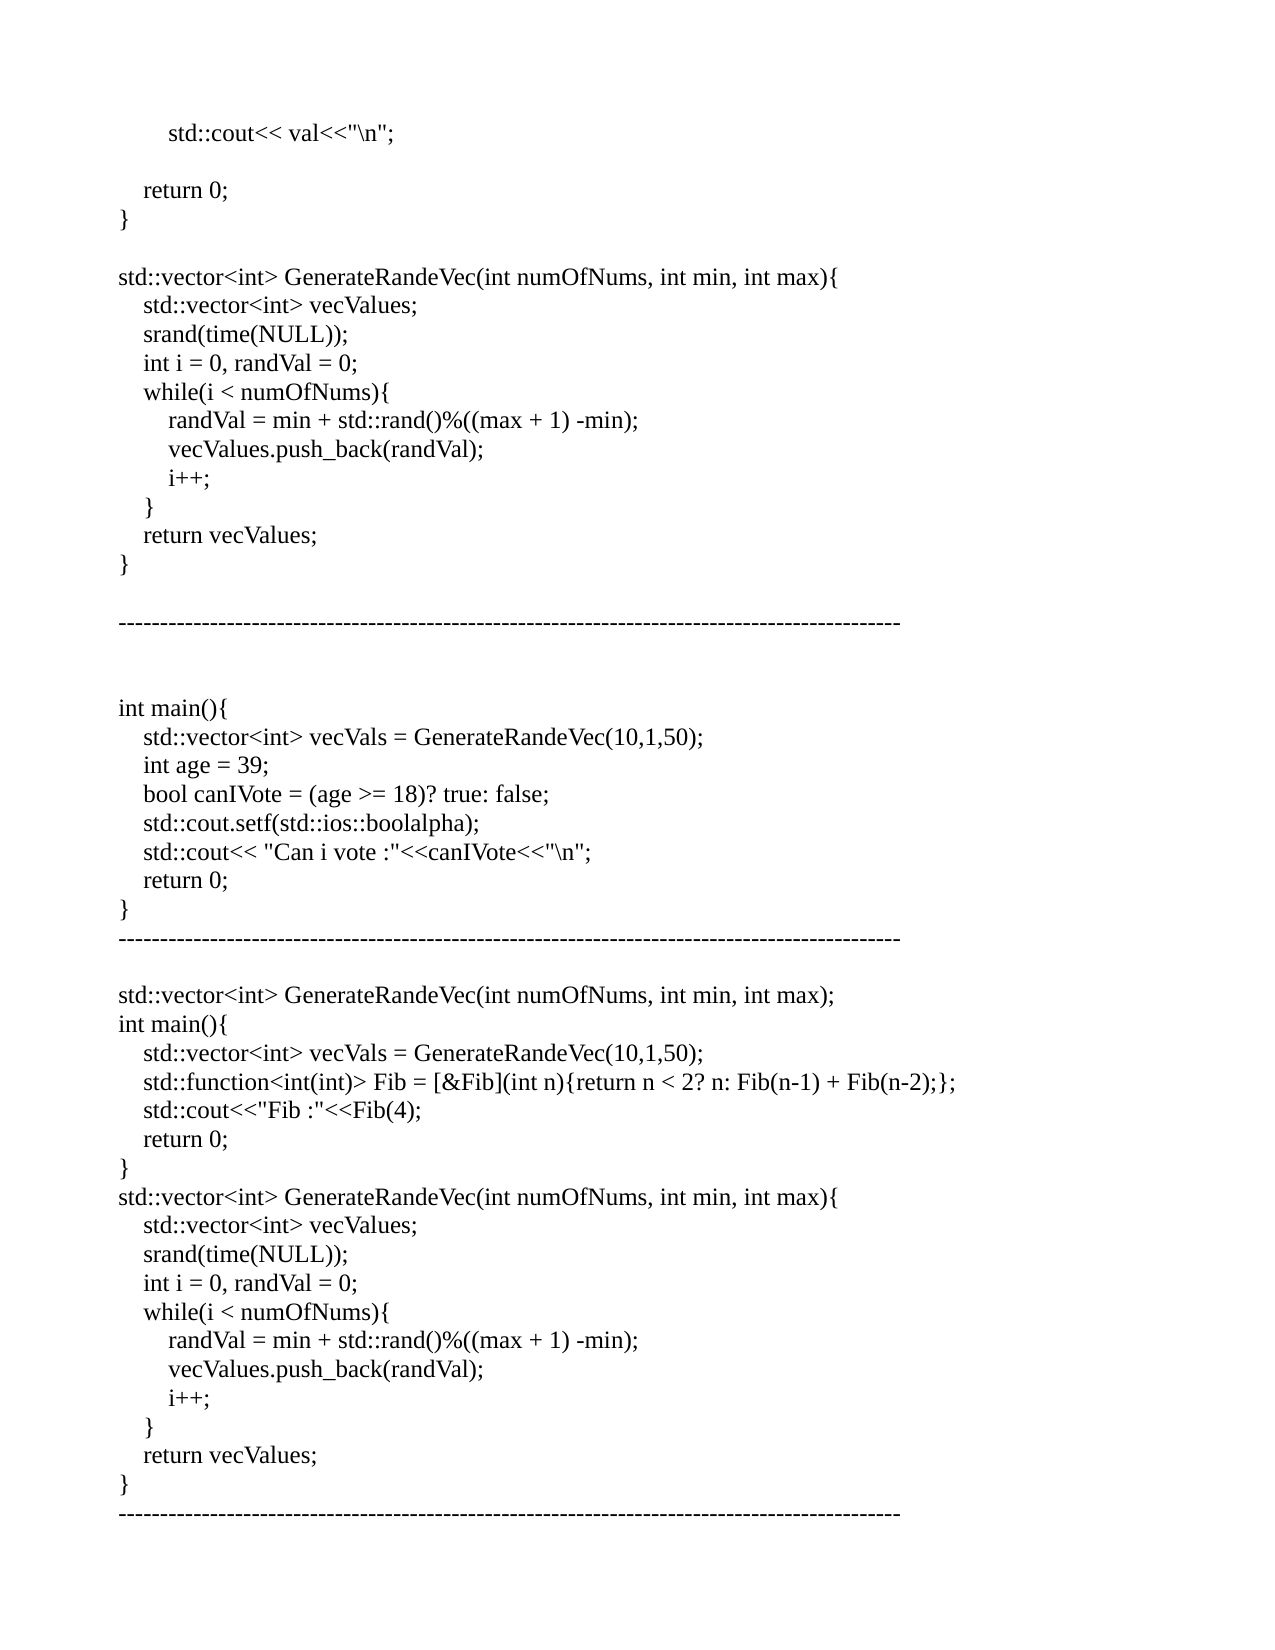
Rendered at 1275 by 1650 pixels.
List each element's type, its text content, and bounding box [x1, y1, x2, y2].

text } [118, 204, 1157, 233]
text vecValues.push_back(randVal); [118, 1354, 1157, 1383]
text int main(){ [118, 693, 1157, 722]
text std::vector<int> GenerateRandeVec(int numOfNums, int min, int max){ [118, 262, 1157, 291]
text int i = 0, randVal = 0; [118, 1268, 1157, 1297]
text int main(){ [118, 1009, 1157, 1038]
text int i = 0, randVal = 0; [118, 348, 1157, 377]
text vecValues.push_back(randVal); [118, 434, 1157, 463]
text int age = 39; [118, 751, 1157, 779]
text std::vector<int> GenerateRandeVec(int numOfNums, int min, int max); [118, 981, 1157, 1009]
text } [118, 894, 1157, 923]
text i++; [118, 463, 1157, 492]
text i++; [118, 1383, 1157, 1412]
text std::vector<int> vecValues; [118, 1211, 1157, 1239]
text std::vector<int> vecVals = GenerateRandeVec(10,1,50); [118, 722, 1157, 751]
text std::vector<int> GenerateRandeVec(int numOfNums, int min, int max){ [118, 1182, 1157, 1211]
text while(i < numOfNums){ [118, 377, 1157, 406]
text } [118, 1153, 1157, 1182]
text std::cout.setf(std::ios::boolalpha); [118, 808, 1157, 837]
text return 0; [118, 1124, 1157, 1153]
text ---------------------------------------------------------------------------------------------- [118, 1498, 1157, 1527]
text } [118, 1412, 1157, 1441]
text srand(time(NULL)); [118, 319, 1157, 348]
text ---------------------------------------------------------------------------------------------- [118, 607, 1157, 636]
text return vecValues; [118, 521, 1157, 549]
text return 0; [118, 866, 1157, 894]
text randVal = min + std::rand()%((max + 1) -min); [118, 406, 1157, 434]
text ---------------------------------------------------------------------------------------------- [118, 923, 1157, 952]
text randVal = min + std::rand()%((max + 1) -min); [118, 1326, 1157, 1354]
text } [118, 1469, 1157, 1498]
text return 0; [118, 176, 1157, 204]
text std::cout<<"Fib :"<<Fib(4); [118, 1096, 1157, 1124]
text std::cout<< val<<"\n"; [118, 118, 1157, 147]
text std::vector<int> vecValues; [118, 291, 1157, 319]
text bool canIVote = (age >= 18)? true: false; [118, 779, 1157, 808]
text while(i < numOfNums){ [118, 1297, 1157, 1326]
text return vecValues; [118, 1441, 1157, 1469]
text } [118, 549, 1157, 578]
text srand(time(NULL)); [118, 1239, 1157, 1268]
text } [118, 492, 1157, 521]
text std::function<int(int)> Fib = [&Fib](int n){return n < 2? n: Fib(n-1) + Fib(n-2);}; [118, 1067, 1157, 1096]
text std::cout<< "Can i vote :"<<canIVote<<"\n"; [118, 837, 1157, 866]
text std::vector<int> vecVals = GenerateRandeVec(10,1,50); [118, 1038, 1157, 1067]
